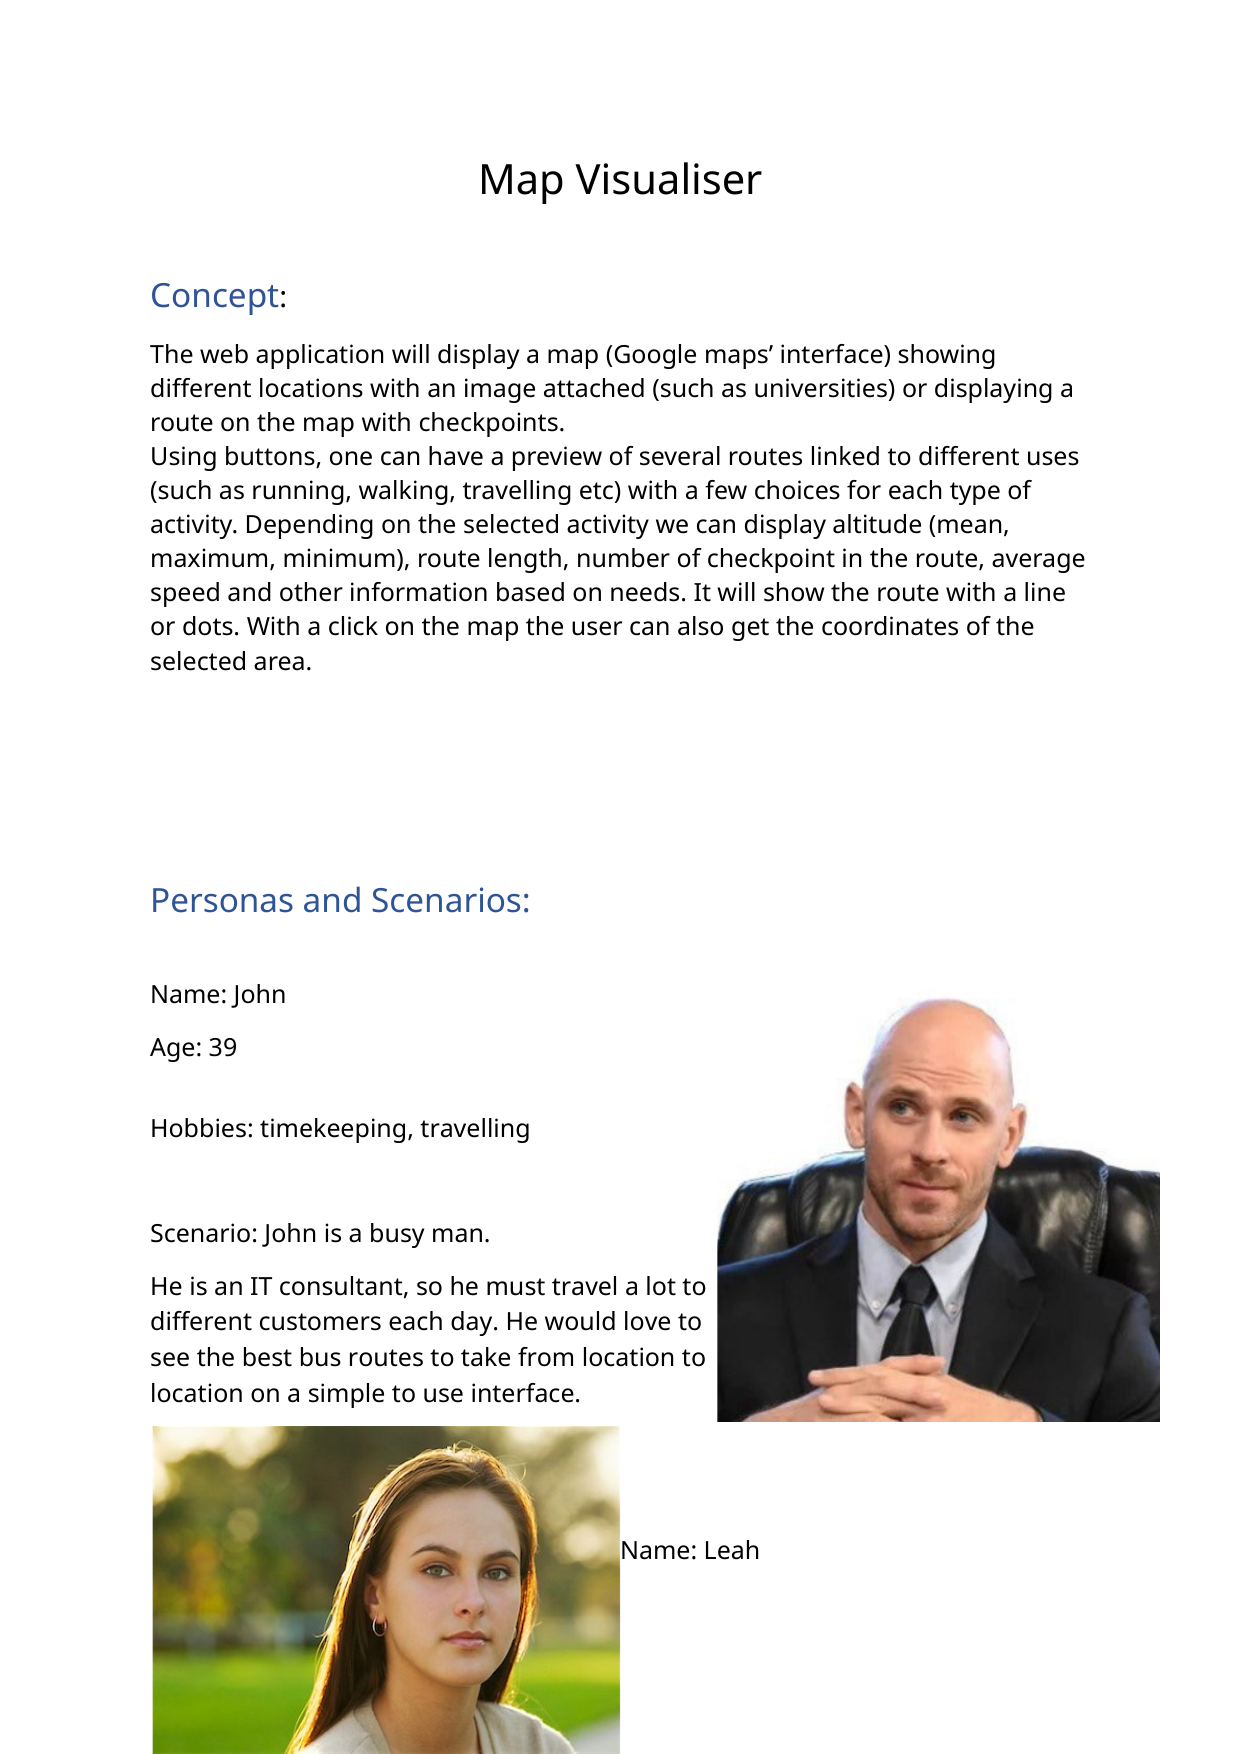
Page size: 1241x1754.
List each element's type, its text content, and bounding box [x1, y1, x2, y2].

text Name: Leah [621, 1533, 1090, 1567]
text Using buttons, one can have a preview of several routes linked to different uses (such as running, walking, travelling etc) with a few choices for each type of activity. Depending on the selected activity we can display altitude (mean, maximum, minimum), route length, number of checkpoint in the route, average speed and other information based on needs. It will show the route with a line or dots. With a click on the map the user can also get the coordinates of the selected area. [150, 439, 1090, 677]
text Hobbies: timekeeping, travelling [150, 1111, 717, 1145]
subtitle Personas and Scenarios: [150, 877, 1090, 923]
text He is an IT consultant, so he must travel a lot to different customers each day. He would love to see the best bus routes to take from location to location on a simple to use interface. [150, 1268, 717, 1409]
text Name: John [150, 977, 1090, 1011]
text Concept: [150, 272, 1090, 318]
text Scenario: John is a busy man. [150, 1216, 717, 1250]
text The web application will display a map (Google maps’ interface) showing different locations with an image attached (such as universities) or displaying a route on the map with checkpoints. [150, 337, 1090, 439]
text Map Visualiser [150, 150, 1090, 207]
text Age: 39 [150, 1029, 717, 1093]
